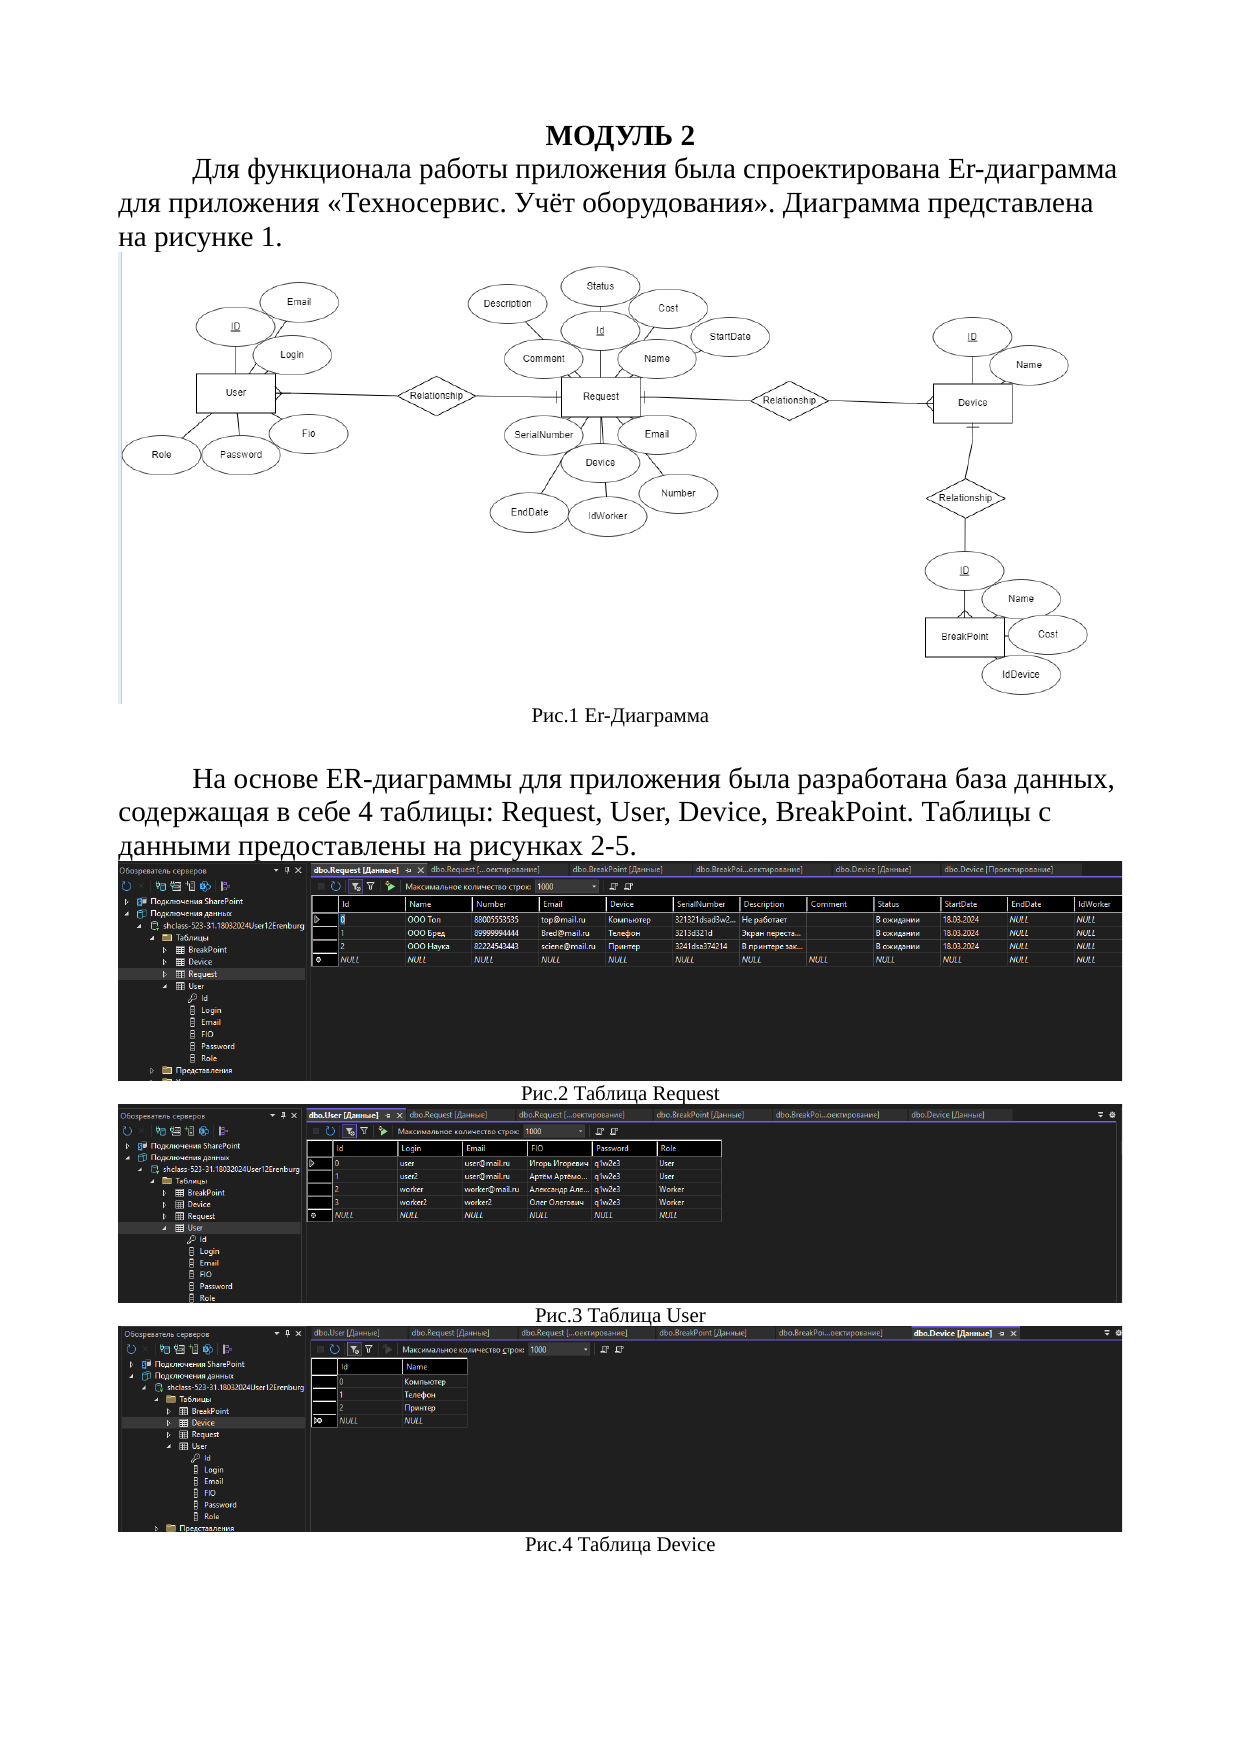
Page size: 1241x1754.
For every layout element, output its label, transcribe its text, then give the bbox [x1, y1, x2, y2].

text Рис.2 Таблица Request [118, 1081, 1122, 1104]
text Рис.4 Таблица Device [118, 1532, 1122, 1556]
text Рис.1 Er-Диаграмма [118, 704, 1122, 727]
picture [118, 1326, 1123, 1532]
text На основе ER-диаграммы для приложения была разработана база данных, содержащая в себе 4 таблицы: Request, User, Device, BreakPoint. Таблицы с данными предоставлены на рисунках 2-5. [118, 761, 1122, 861]
text Для функционала работы приложения была спроектирована Er-диаграмма для приложения «Техносервис. Учёт оборудования». Диаграмма представлена на рисунке 1. [118, 152, 1122, 252]
picture [118, 1104, 1123, 1303]
picture [118, 252, 1123, 704]
text МОДУЛЬ 2 [118, 118, 1122, 152]
text Рис.3 Таблица User [118, 1303, 1122, 1326]
picture [118, 861, 1123, 1081]
